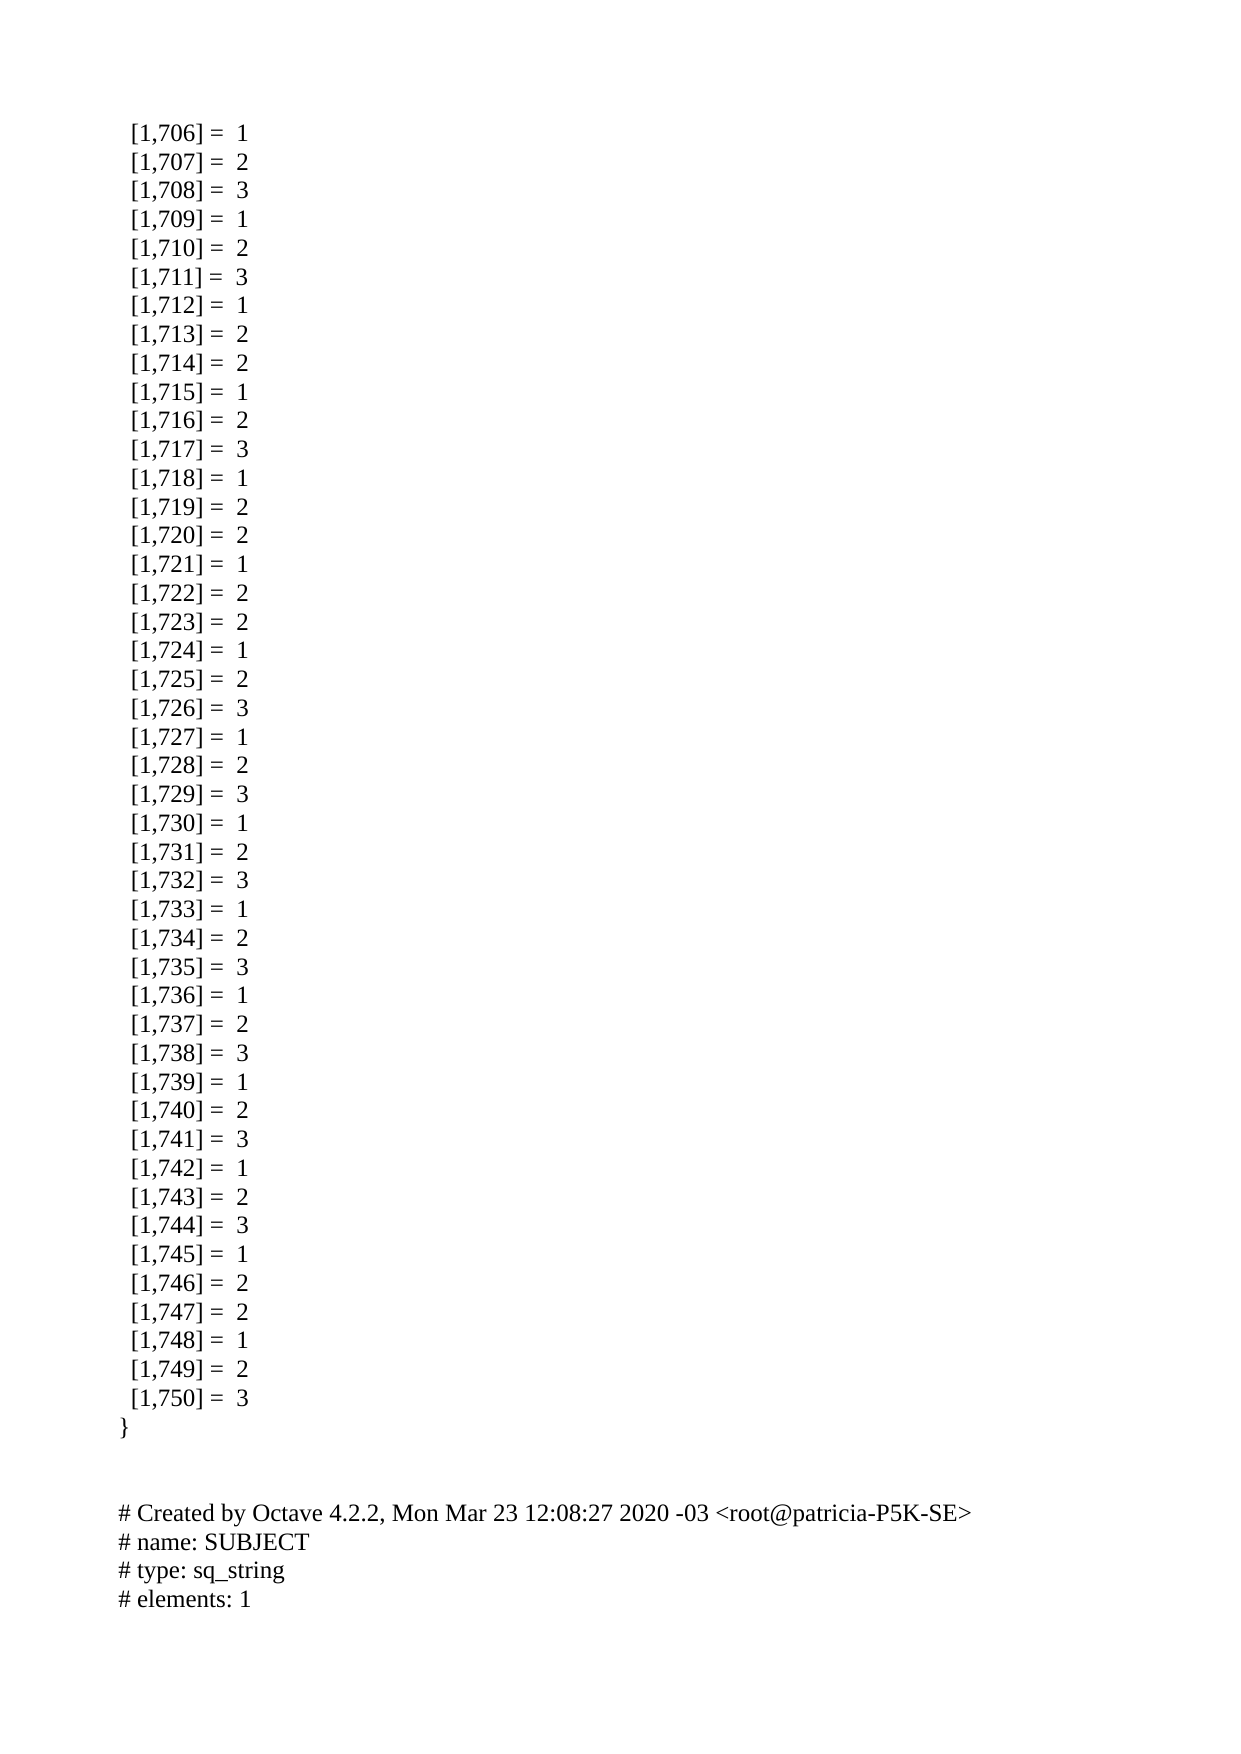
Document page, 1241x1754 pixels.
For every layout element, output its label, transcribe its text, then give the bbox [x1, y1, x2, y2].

text [1,724] = 1 [118, 636, 1122, 664]
text [1,737] = 2 [118, 1009, 1122, 1038]
text [1,719] = 2 [118, 492, 1122, 521]
text [1,709] = 1 [118, 204, 1122, 233]
text [1,726] = 3 [118, 693, 1122, 722]
text [1,718] = 1 [118, 463, 1122, 492]
text [1,742] = 1 [118, 1153, 1122, 1182]
text # Created by Octave 4.2.2, Mon Mar 23 12:08:27 2020 -03 <root@patricia-P5K-SE> [118, 1498, 1122, 1527]
text [1,743] = 2 [118, 1182, 1122, 1211]
text [1,710] = 2 [118, 233, 1122, 262]
text [1,735] = 3 [118, 952, 1122, 981]
text [1,730] = 1 [118, 808, 1122, 837]
text [1,722] = 2 [118, 578, 1122, 607]
text [1,732] = 3 [118, 866, 1122, 894]
text [1,715] = 1 [118, 377, 1122, 406]
text [1,708] = 3 [118, 176, 1122, 204]
text [1,744] = 3 [118, 1211, 1122, 1239]
text [1,748] = 1 [118, 1326, 1122, 1354]
text [1,706] = 1 [118, 118, 1122, 147]
text [1,716] = 2 [118, 406, 1122, 434]
text [1,749] = 2 [118, 1354, 1122, 1383]
text [1,725] = 2 [118, 664, 1122, 693]
text [1,727] = 1 [118, 722, 1122, 751]
text [1,729] = 3 [118, 779, 1122, 808]
text [1,733] = 1 [118, 894, 1122, 923]
text [1,745] = 1 [118, 1239, 1122, 1268]
text [1,736] = 1 [118, 981, 1122, 1009]
text [1,713] = 2 [118, 319, 1122, 348]
text [1,750] = 3 [118, 1383, 1122, 1412]
text [1,741] = 3 [118, 1124, 1122, 1153]
text # type: sq_string [118, 1556, 1122, 1584]
text [1,731] = 2 [118, 837, 1122, 866]
text [1,707] = 2 [118, 147, 1122, 176]
text [1,738] = 3 [118, 1038, 1122, 1067]
text # name: SUBJECT [118, 1527, 1122, 1556]
text [1,714] = 2 [118, 348, 1122, 377]
text [1,728] = 2 [118, 751, 1122, 779]
text [1,717] = 3 [118, 434, 1122, 463]
text [1,711] = 3 [118, 262, 1122, 291]
text [1,720] = 2 [118, 521, 1122, 549]
text [1,721] = 1 [118, 549, 1122, 578]
text [1,734] = 2 [118, 923, 1122, 952]
text [1,746] = 2 [118, 1268, 1122, 1297]
text [1,712] = 1 [118, 291, 1122, 319]
text [1,723] = 2 [118, 607, 1122, 636]
text [1,747] = 2 [118, 1297, 1122, 1326]
text [1,739] = 1 [118, 1067, 1122, 1096]
text # elements: 1 [118, 1584, 1122, 1613]
text } [118, 1412, 1122, 1441]
text [1,740] = 2 [118, 1096, 1122, 1124]
